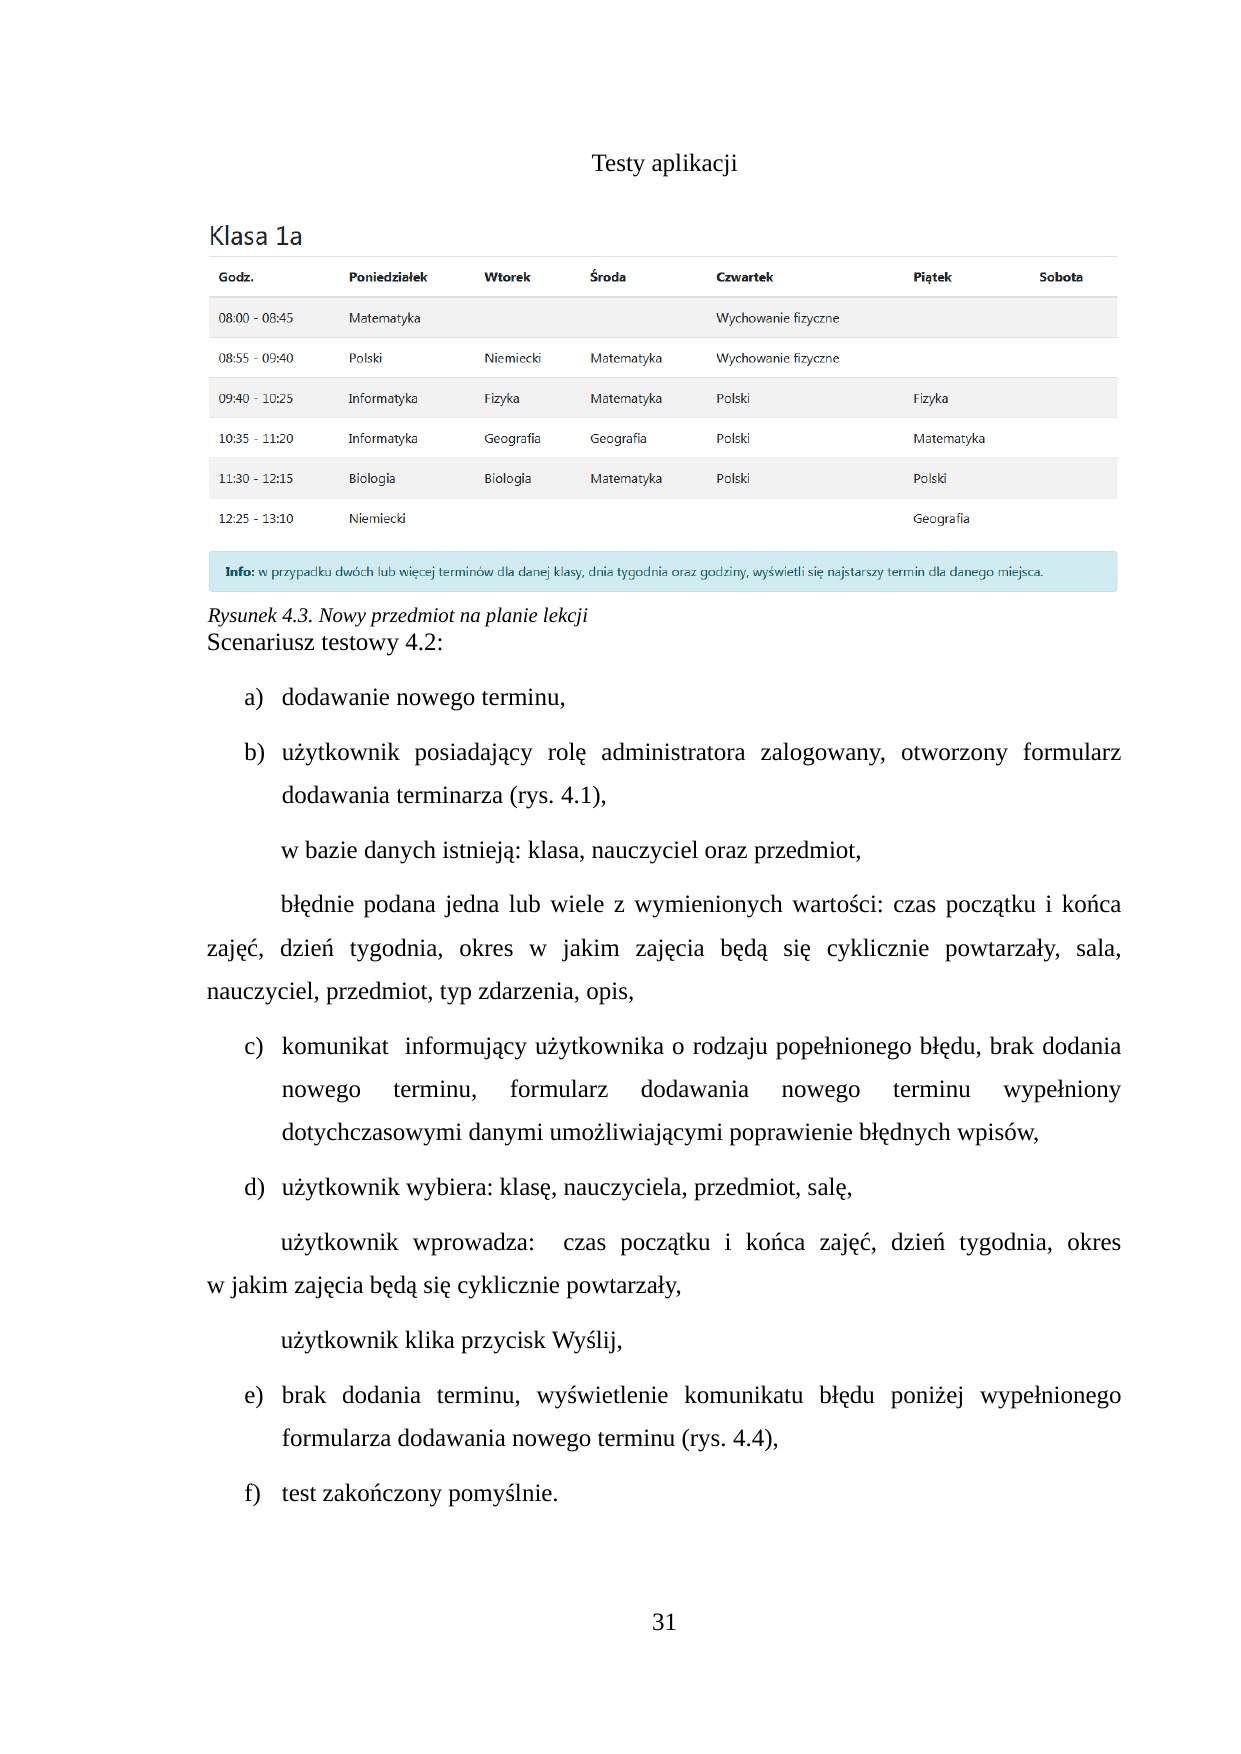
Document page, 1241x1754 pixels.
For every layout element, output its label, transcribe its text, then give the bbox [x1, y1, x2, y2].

list komunikat informujący użytkownika o rodzaju popełnionego błędu, brak dodania nowego terminu, formularz dodawania nowego terminu wypełniony dotychczasowymi danymi umożliwiającymi poprawienie błędnych wpisów, [244, 1031, 1122, 1146]
picture [207, 218, 1122, 598]
text w bazie danych istnieją: klasa, nauczyciel oraz przedmiot, [207, 835, 1122, 863]
text błędnie podana jedna lub wiele z wymienionych wartości: czas początku i końca zajęć, dzień tygodnia, okres w jakim zajęcia będą się cyklicznie powtarzały, sala, nauczyciel, przedmiot, typ zdarzenia, opis, [207, 889, 1122, 1004]
text użytkownik wprowadza: czas początku i końca zajęć, dzień tygodnia, okres w jakim zajęcia będą się cyklicznie powtarzały, [207, 1227, 1122, 1299]
text Rysunek 4.3. Nowy przedmiot na planie lekcji [208, 598, 1121, 627]
text Scenariusz testowy 4.2: [207, 627, 1122, 656]
list test zakończony pomyślnie. [244, 1478, 1122, 1506]
list użytkownik wybiera: klasę, nauczyciela, przedmiot, salę, [244, 1172, 1122, 1201]
list dodawanie nowego terminu, [244, 682, 1122, 711]
list brak dodania terminu, wyświetlenie komunikatu błędu poniżej wypełnionego formularza dodawania nowego terminu (rys. 4.4), [244, 1380, 1122, 1452]
text użytkownik klika przycisk Wyślij, [207, 1325, 1122, 1353]
list użytkownik posiadający rolę administratora zalogowany, otworzony formularz dodawania terminarza (rys. 4.1), [244, 737, 1122, 808]
